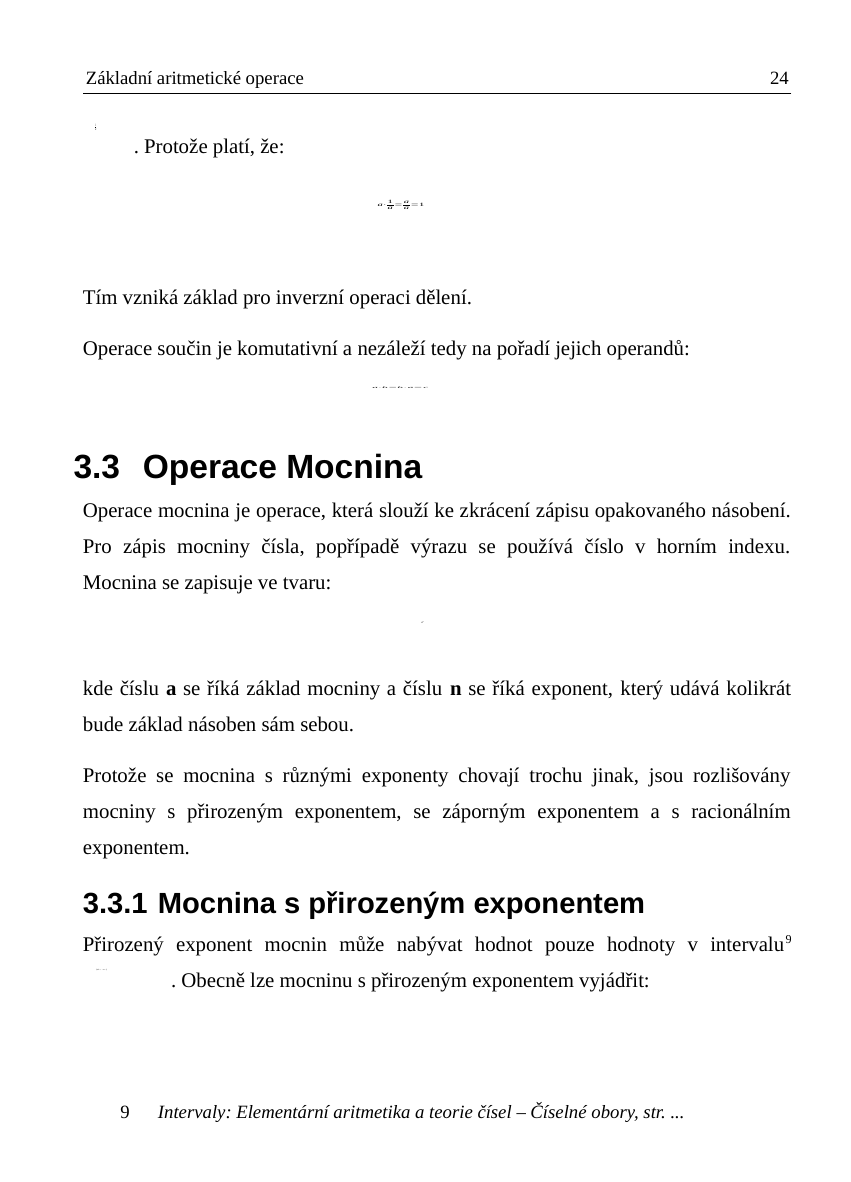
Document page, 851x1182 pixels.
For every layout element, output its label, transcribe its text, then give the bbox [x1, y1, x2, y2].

text Operace mocnina je operace, která slouží ke zkrácení zápisu opakovaného násobení. Pro zápis mocniny čísla, popřípadě výrazu se používá číslo v horním indexu. Mocnina se zapisuje ve tvaru: [83, 498, 791, 594]
text Protože se mocnina s různými exponenty chovají trochu jinak, jsou rozlišovány mocniny s přirozeným exponentem, se záporným exponentem a s racionálním exponentem. [83, 763, 791, 859]
text Tím vzniká základ pro inverzní operaci dělení. [83, 285, 791, 309]
text Neutrálním prvkem k prvku a je v operaci součin převrácená hodnota (zlomek). Protože platí, že: [83, 123, 791, 172]
subtitle Mocnina s přirozeným exponentem [83, 886, 791, 919]
text Operace součin je komutativní a nezáleží tedy na pořadí jejich operandů: [83, 336, 791, 360]
list Intervaly: Elementární aritmetika a teorie čísel – Číselné obory, str. ... [120, 1101, 791, 1122]
text Přirozený exponent mocnin může nabývat hodnot pouze hodnoty v intervalu. Obecně lze mocninu s přirozeným exponentem vyjádřit: [83, 932, 791, 993]
subtitle Operace Mocnina [73, 447, 791, 486]
text kde číslu a se říká základ mocniny a číslu n se říká exponent, který udává kolikrát bude základ násoben sám sebou. [83, 676, 791, 736]
